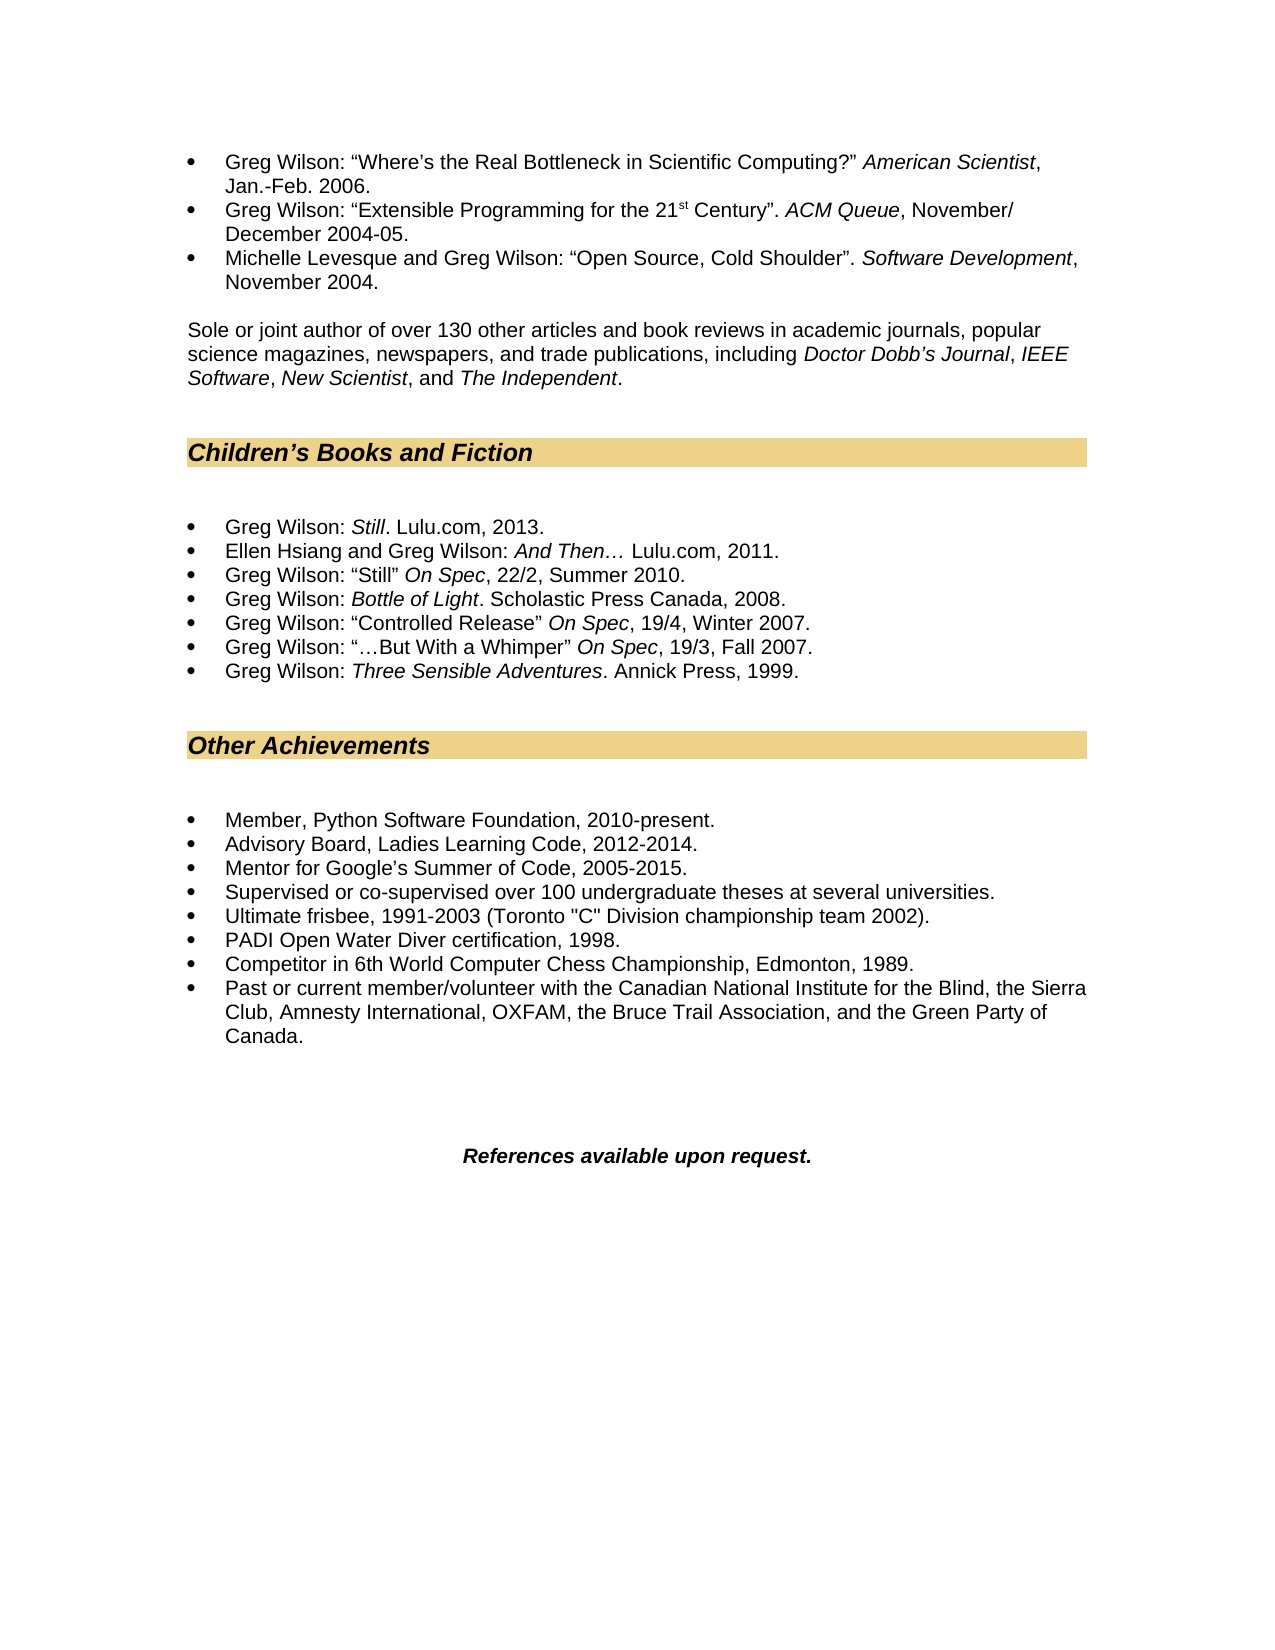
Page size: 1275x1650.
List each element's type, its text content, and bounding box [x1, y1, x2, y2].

list Advisory Board, Ladies Learning Code, 2012-2014. [187, 832, 1087, 856]
list Mentor for Google’s Summer of Code, 2005-2015. [187, 856, 1087, 880]
list Greg Wilson: “Where’s the Real Bottleneck in Scientific Computing?” American Scientist, Jan.-Feb. 2006. [187, 150, 1087, 198]
list Greg Wilson: “Controlled Release” On Spec, 19/4, Winter 2007. [187, 611, 1087, 635]
list PADI Open Water Diver certification, 1998. [187, 928, 1087, 952]
list Competitor in 6th World Computer Chess Championship, Edmonton, 1989. [187, 952, 1087, 976]
list Member, Python Software Foundation, 2010-present. [187, 807, 1087, 832]
text References available upon request. [187, 1144, 1087, 1168]
list Greg Wilson: “…But With a Whimper” On Spec, 19/3, Fall 2007. [187, 635, 1087, 659]
text Sole or joint author of over 130 other articles and book reviews in academic journals, popular science magazines, newspapers, and trade publications, including Doctor Dobb’s Journal, IEEE Software, New Scientist, and The Independent. [187, 318, 1087, 390]
subtitle Other Achievements [187, 731, 1087, 759]
list Greg Wilson: “Extensible Programming for the 21st Century”. ACM Queue, November/ December 2004-05. [187, 198, 1087, 246]
list Supervised or co-supervised over 100 undergraduate theses at several universities. [187, 880, 1087, 904]
subtitle Children’s Books and Fiction [187, 438, 1087, 467]
list Greg Wilson: Still. Lulu.com, 2013. [187, 514, 1087, 538]
list Greg Wilson: “Still” On Spec, 22/2, Summer 2010. [187, 563, 1087, 587]
list Past or current member/volunteer with the Canadian National Institute for the Blind, the Sierra Club, Amnesty International, OXFAM, the Bruce Trail Association, and the Green Party of Canada. [187, 976, 1087, 1048]
list Greg Wilson: Three Sensible Adventures. Annick Press, 1999. [187, 659, 1087, 683]
list Ultimate frisbee, 1991-2003 (Toronto "C" Division championship team 2002). [187, 904, 1087, 928]
list Greg Wilson: Bottle of Light. Scholastic Press Canada, 2008. [187, 587, 1087, 611]
list Michelle Levesque and Greg Wilson: “Open Source, Cold Shoulder”. Software Development, November 2004. [187, 246, 1087, 294]
list Ellen Hsiang and Greg Wilson: And Then… Lulu.com, 2011. [187, 538, 1087, 563]
